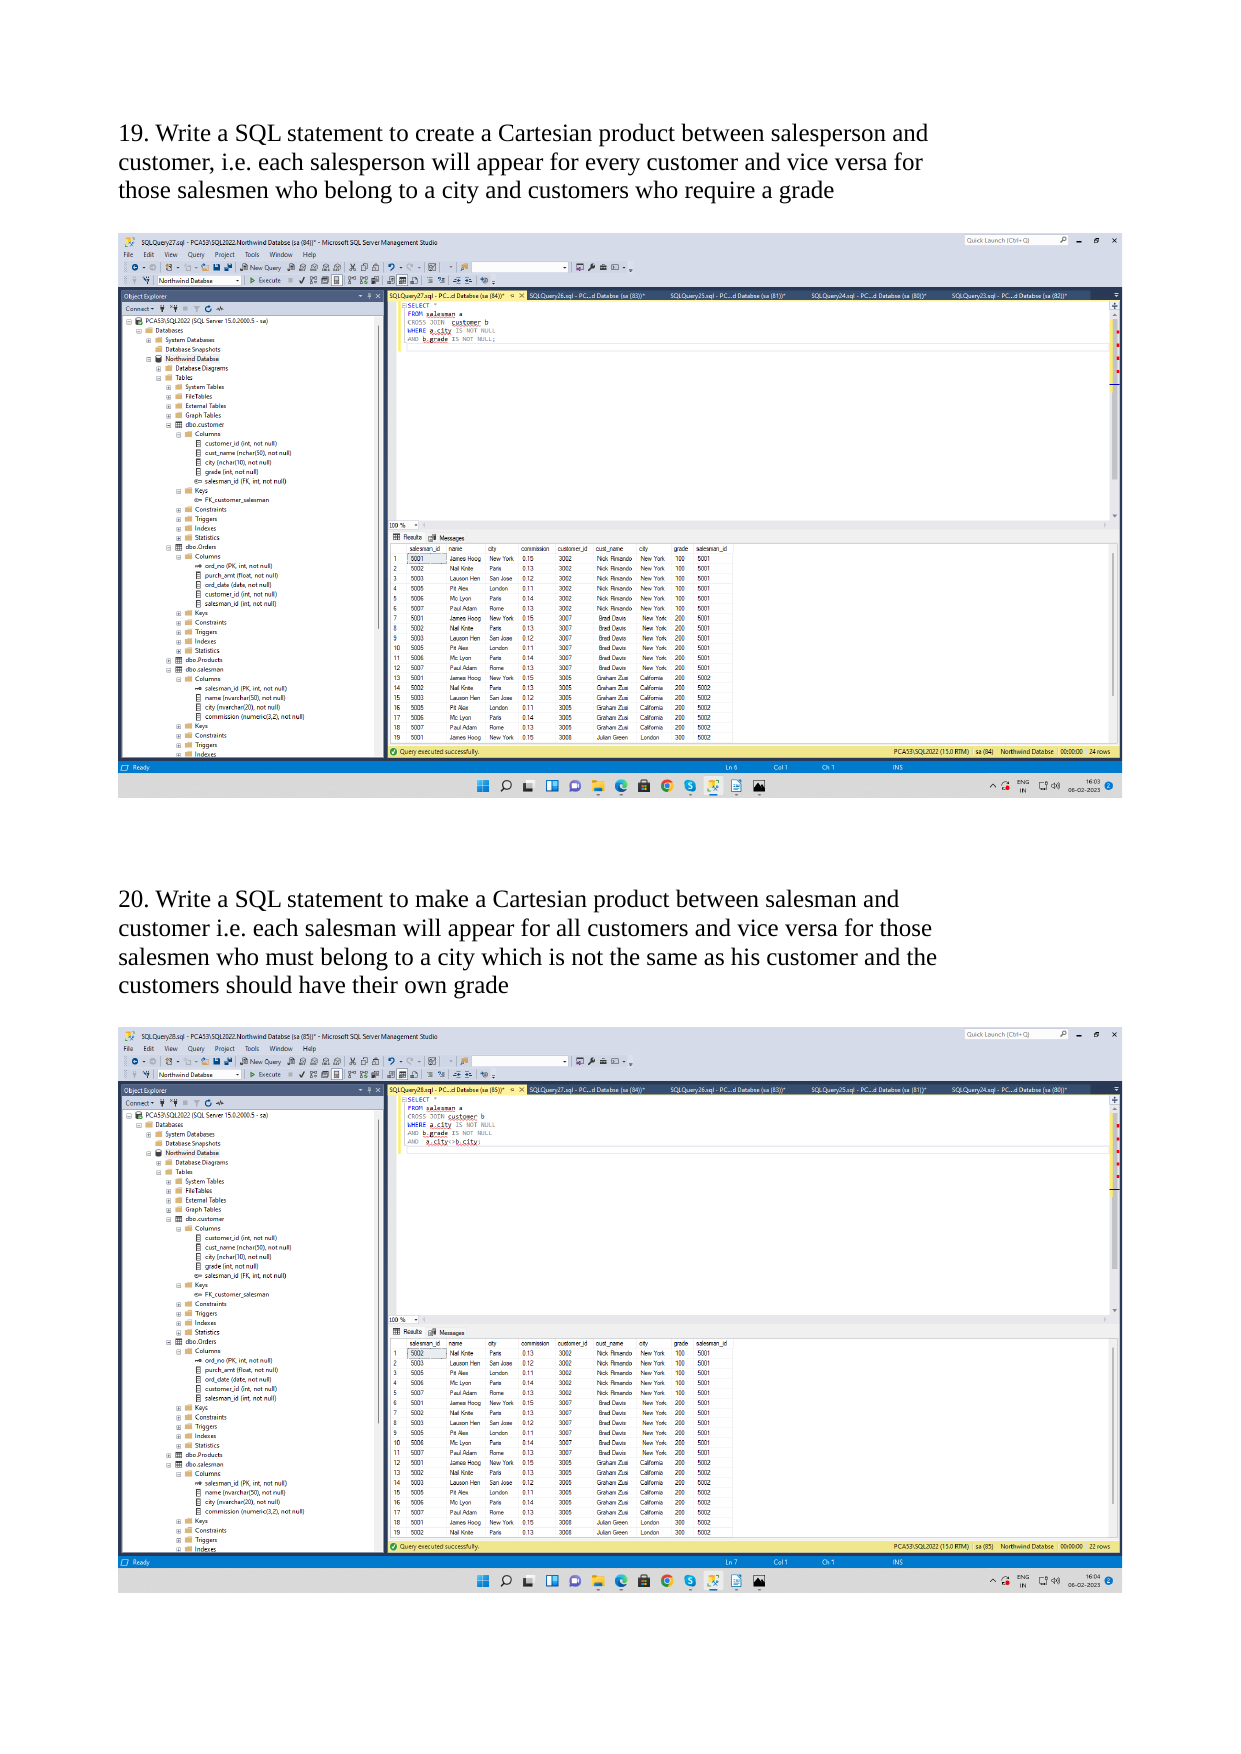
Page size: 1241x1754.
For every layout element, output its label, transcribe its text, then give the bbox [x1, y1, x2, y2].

text 20. Write a SQL statement to make a Cartesian product between salesman and [118, 884, 1122, 913]
text 19. Write a SQL statement to create a Cartesian product between salesperson and [118, 118, 1122, 147]
text customer, i.e. each salesperson will appear for every customer and vice versa for [118, 147, 1122, 176]
text those salesmen who belong to a city and customers who require a grade [118, 176, 1122, 204]
text customers should have their own grade [118, 970, 1122, 999]
text customer i.e. each salesman will appear for all customers and vice versa for those [118, 913, 1122, 942]
picture [118, 1027, 1123, 1593]
text salesmen who must belong to a city which is not the same as his customer and the [118, 942, 1122, 970]
picture [118, 233, 1123, 798]
